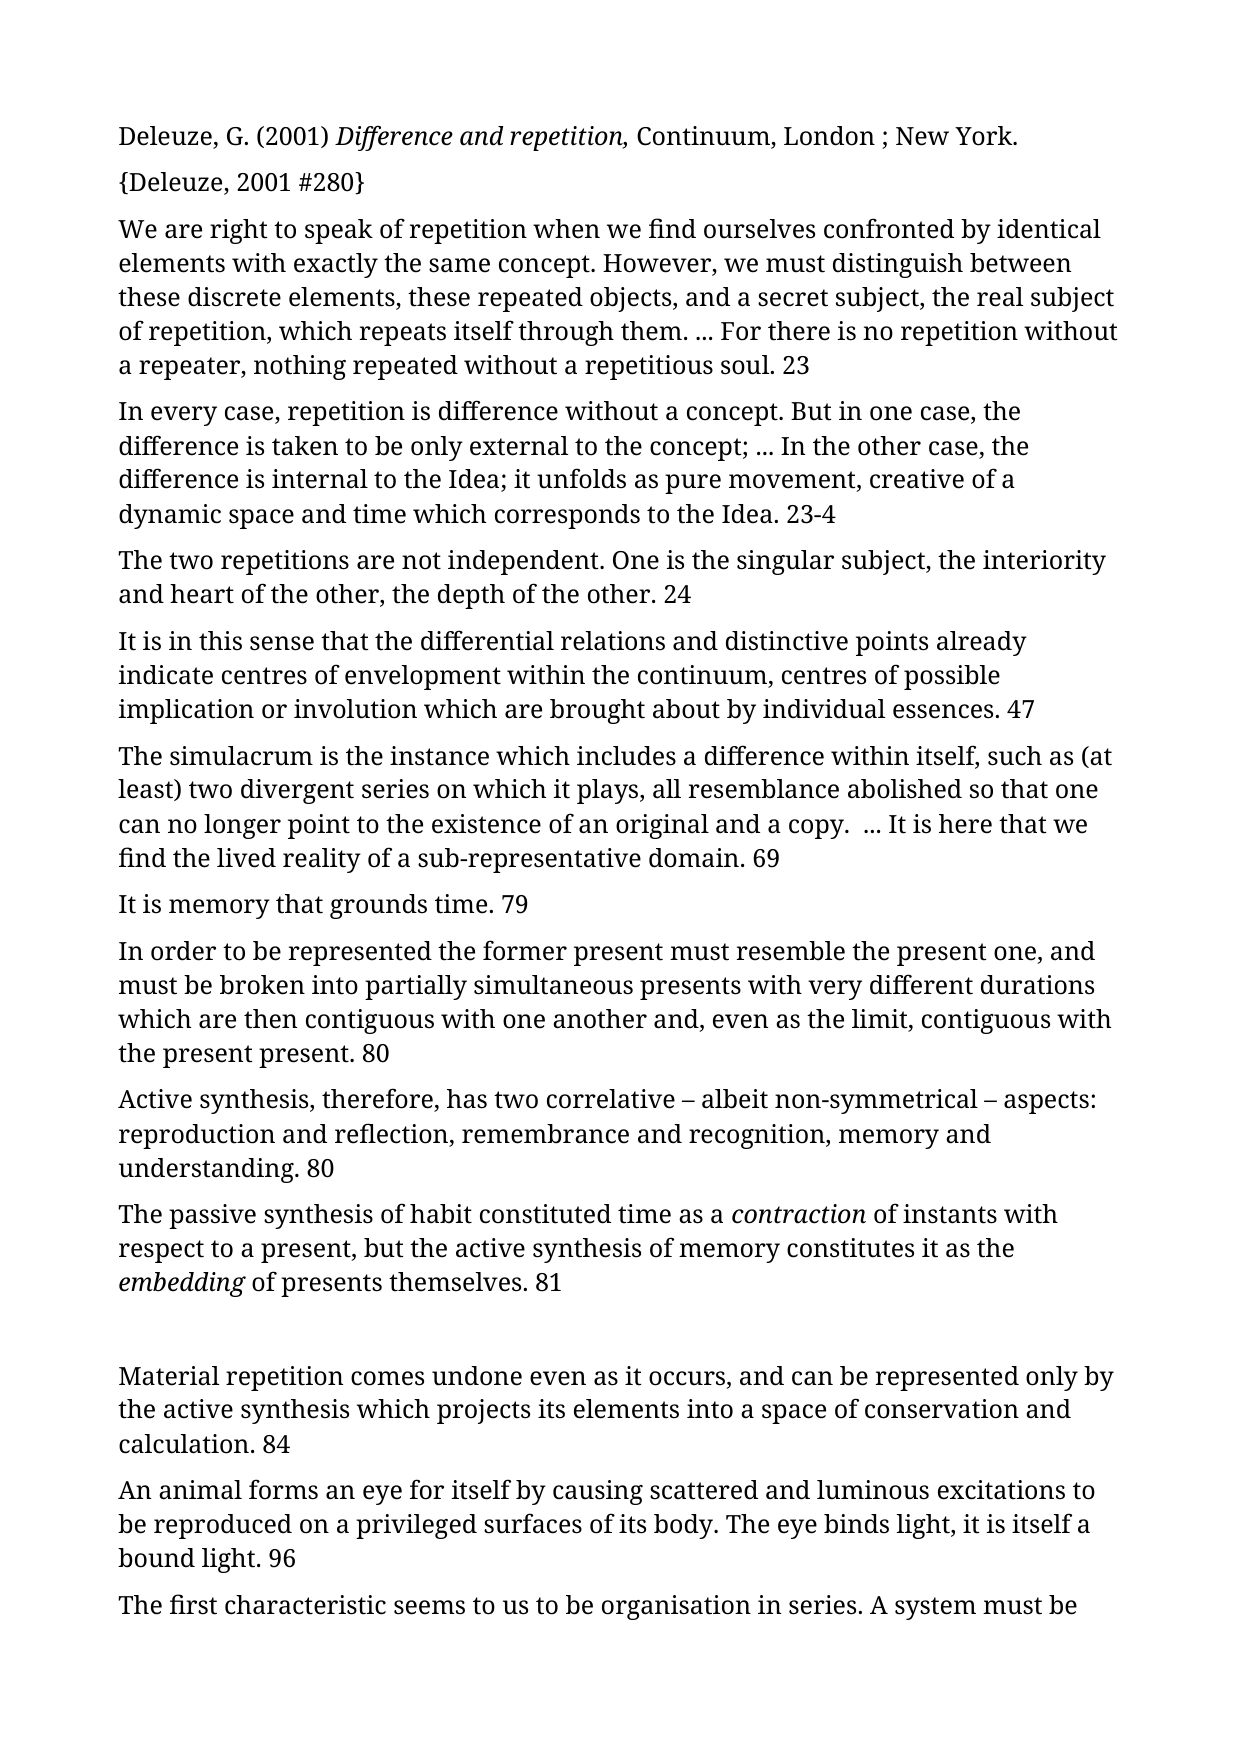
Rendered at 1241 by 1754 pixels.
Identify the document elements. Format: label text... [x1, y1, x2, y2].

text In every case, repetition is difference without a concept. But in one case, the difference is taken to be only external to the concept; ... In the other case, the difference is internal to the Idea; it unfolds as pure movement, creative of a dynamic space and time which corresponds to the Idea. 23-4 [118, 394, 1122, 530]
text The passive synthesis of habit constituted time as a contraction of instants with respect to a present, but the active synthesis of memory constitutes it as the embedding of presents themselves. 81 [118, 1197, 1122, 1299]
text It is memory that grounds time. 79 [118, 887, 1122, 921]
text Material repetition comes undone even as it occurs, and can be represented only by the active synthesis which projects its elements into a space of conservation and calculation. 84 [118, 1358, 1122, 1460]
text We are right to speak of repetition when we find ourselves confronted by identical elements with exactly the same concept. However, we must distinguish between these discrete elements, these repeated objects, and a secret subject, the real subject of repetition, which repeats itself through them. ... For there is no repetition without a repeater, nothing repeated without a repetitious soul. 23 [118, 211, 1122, 382]
text Deleuze, G. (2001) Difference and repetition, Continuum, London ; New York. [118, 118, 1122, 152]
text It is in this sense that the differential relations and distinctive points already indicate centres of envelopment within the continuum, centres of possible implication or involution which are brought about by individual essences. 47 [118, 623, 1122, 726]
text The two repetitions are not independent. One is the singular subject, the interiority and heart of the other, the depth of the other. 24 [118, 543, 1122, 611]
text {Deleuze, 2001 #280} [118, 165, 1122, 199]
text An animal forms an eye for itself by causing scattered and luminous excitations to be reproduced on a privileged surfaces of its body. The eye binds light, it is itself a bound light. 96 [118, 1473, 1122, 1575]
text In order to be represented the former present must resemble the present one, and must be broken into partially simultaneous presents with very different durations which are then contiguous with one another and, even as the limit, contiguous with the present present. 80 [118, 933, 1122, 1070]
text Active synthesis, therefore, has two correlative – albeit non-symmetrical – aspects: reproduction and reflection, remembrance and recognition, memory and understanding. 80 [118, 1082, 1122, 1184]
text The first characteristic seems to us to be organisation in series. A system must be [118, 1587, 1122, 1622]
text The simulacrum is the instance which includes a difference within itself, such as (at least) two divergent series on which it plays, all resemblance abolished so that one can no longer point to the existence of an original and a copy. ... It is here that we find the lived reality of a sub-representative domain. 69 [118, 738, 1122, 874]
